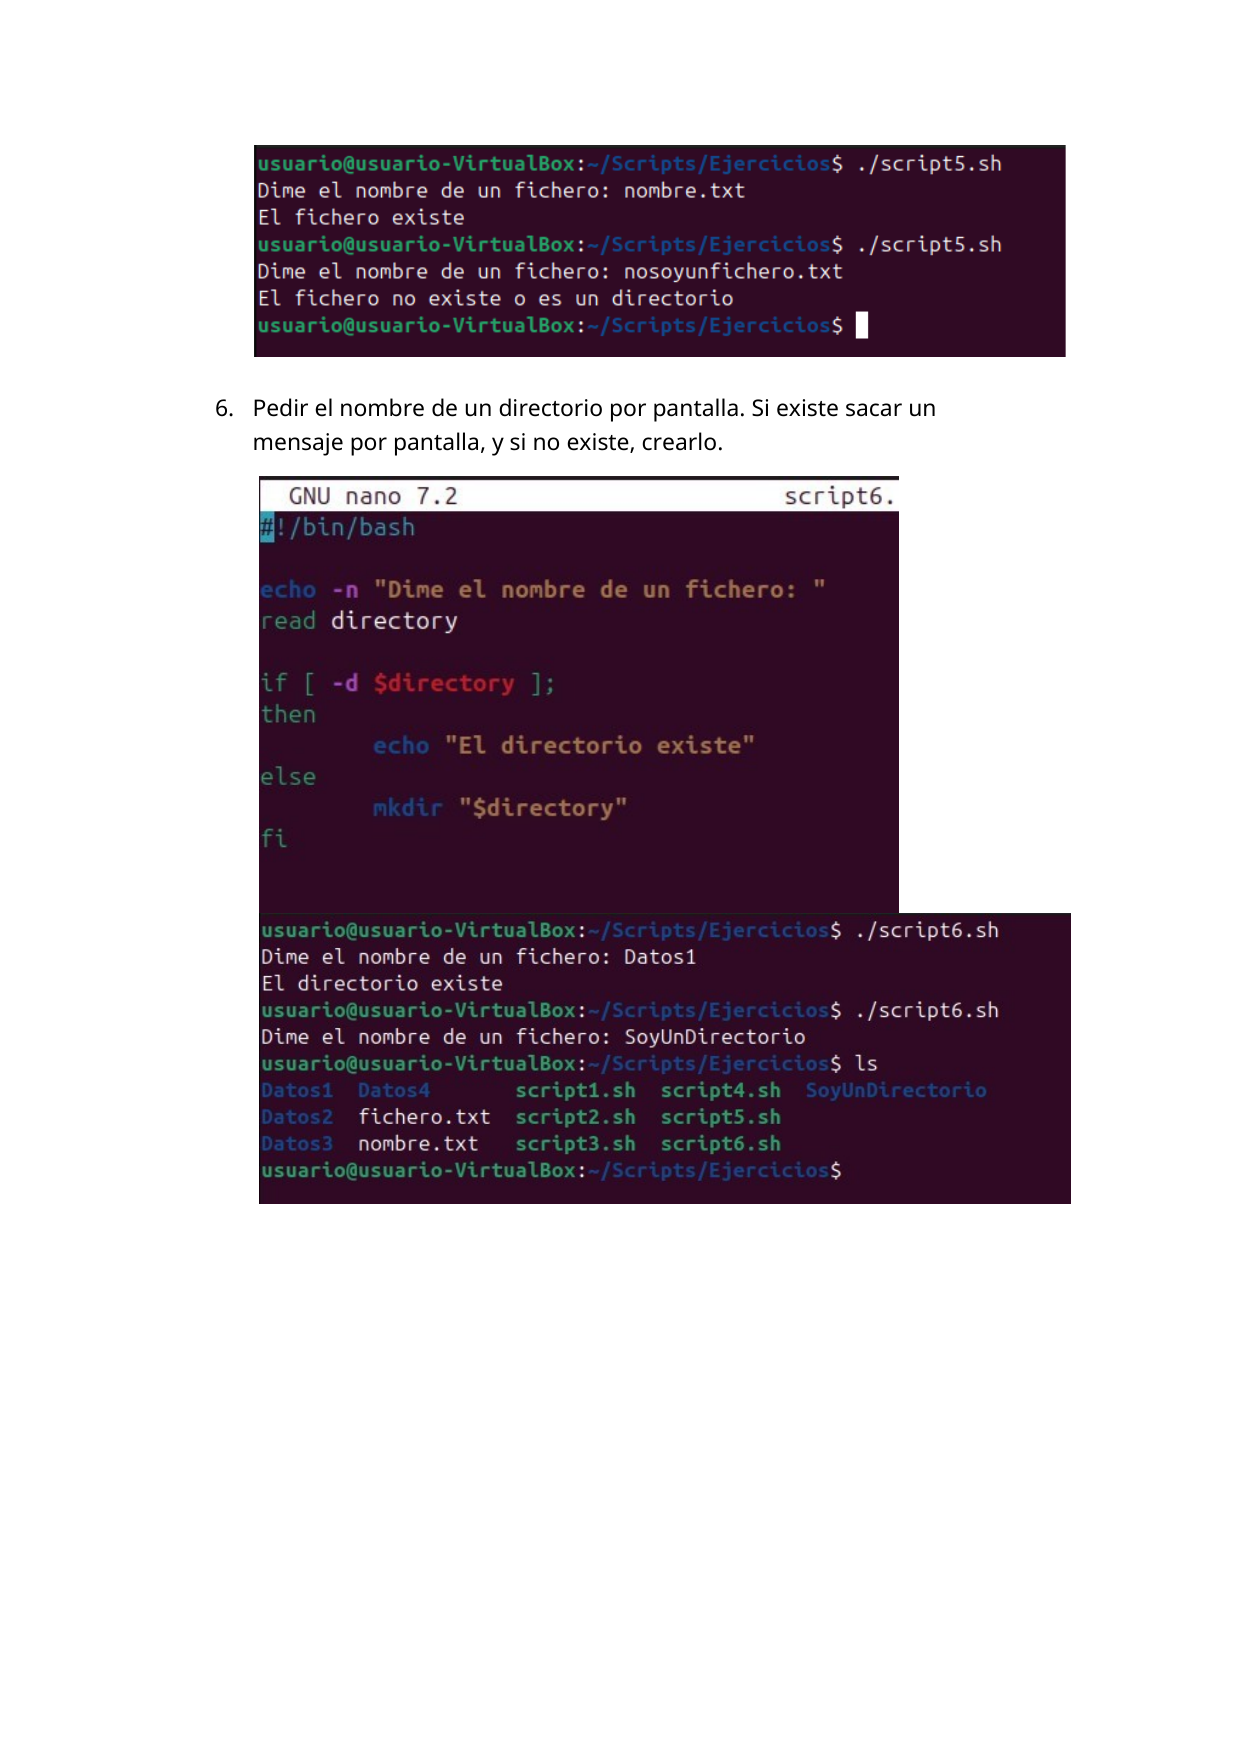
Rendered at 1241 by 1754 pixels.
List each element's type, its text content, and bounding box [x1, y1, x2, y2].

list Pedir el nombre de un directorio por pantalla. Si existe sacar un mensaje por pantalla, y si no existe, crearlo. [215, 392, 1029, 457]
picture [254, 145, 1066, 357]
picture [259, 476, 1071, 1204]
